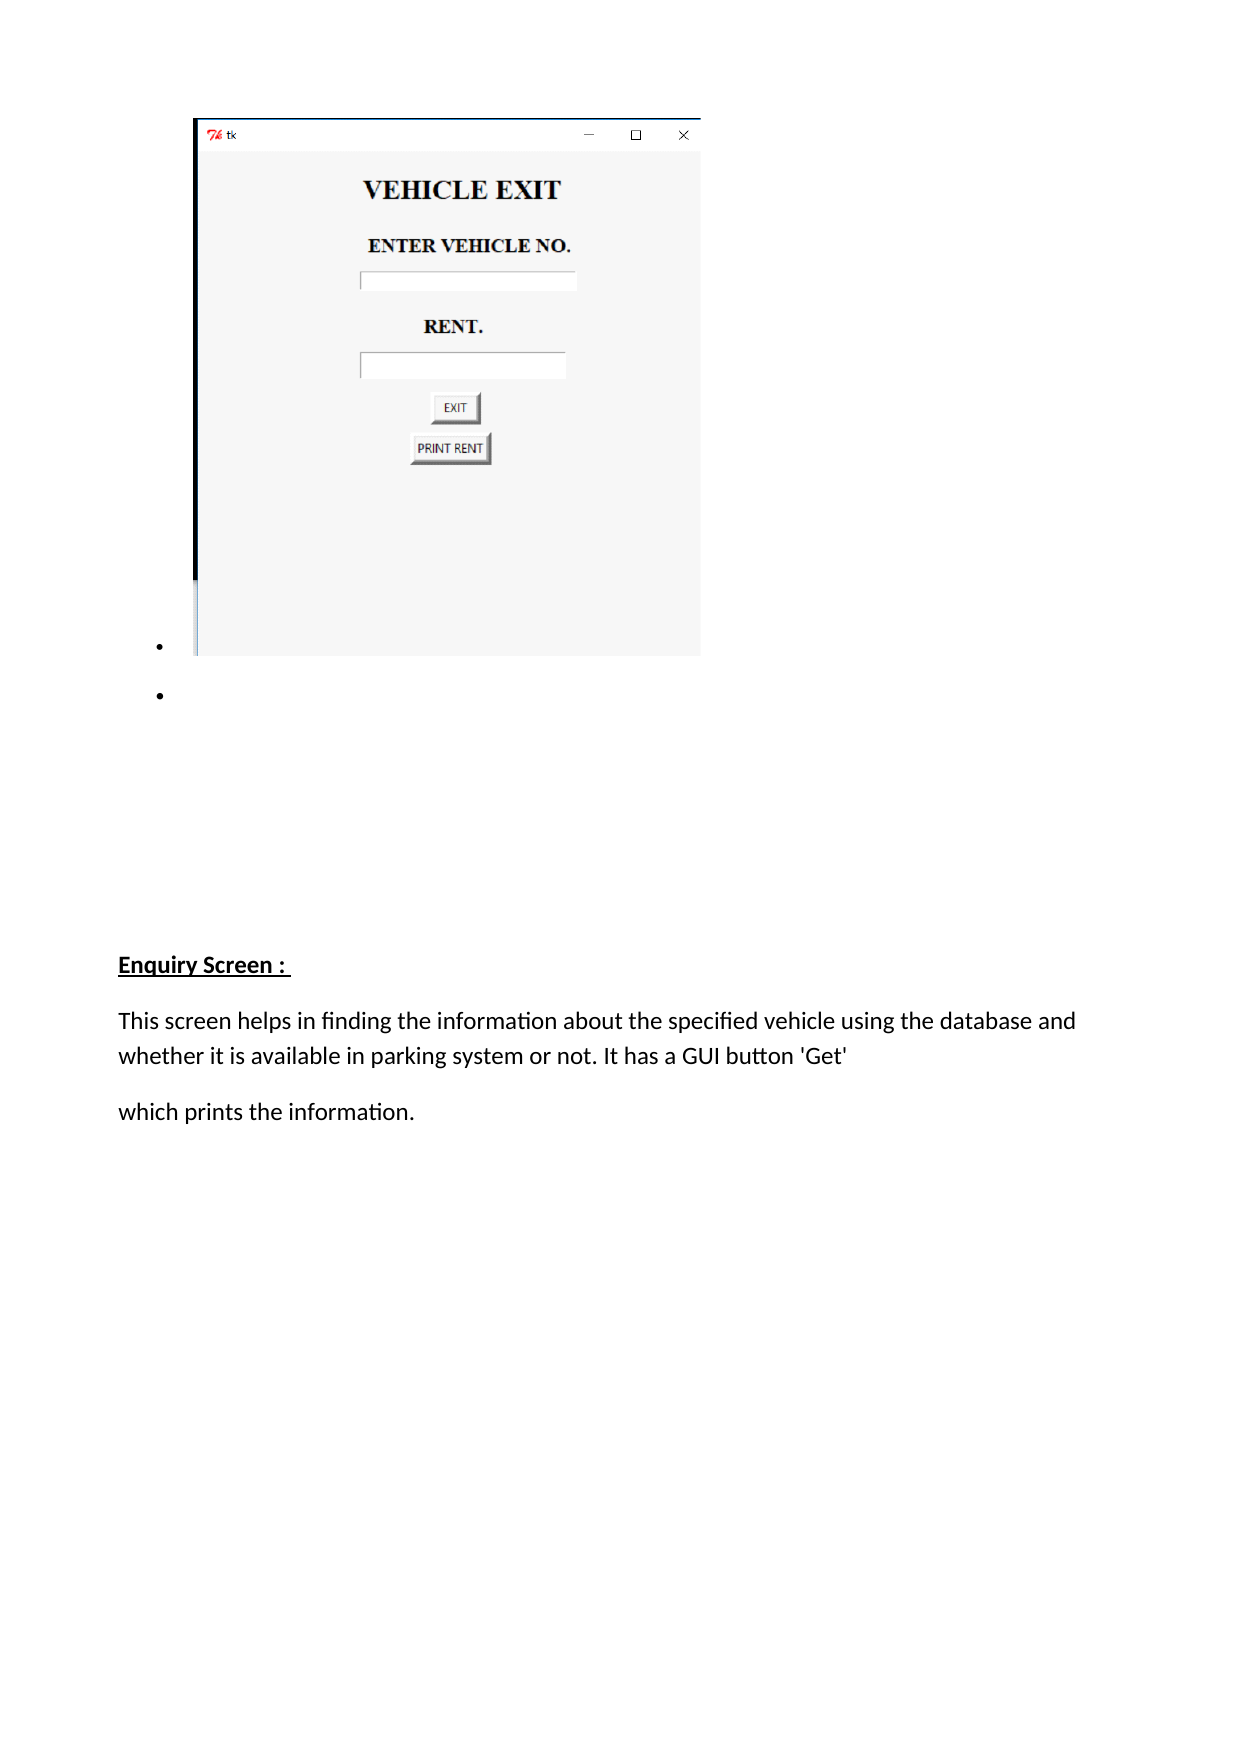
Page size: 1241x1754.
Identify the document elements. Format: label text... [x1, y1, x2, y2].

text This screen helps in finding the information about the specified vehicle using the database and whether it is available in parking system or not. It has a GUI button 'Get' [118, 1005, 1122, 1071]
text Enquiry Screen : [118, 949, 1122, 980]
text which prints the information. [118, 1096, 1122, 1126]
